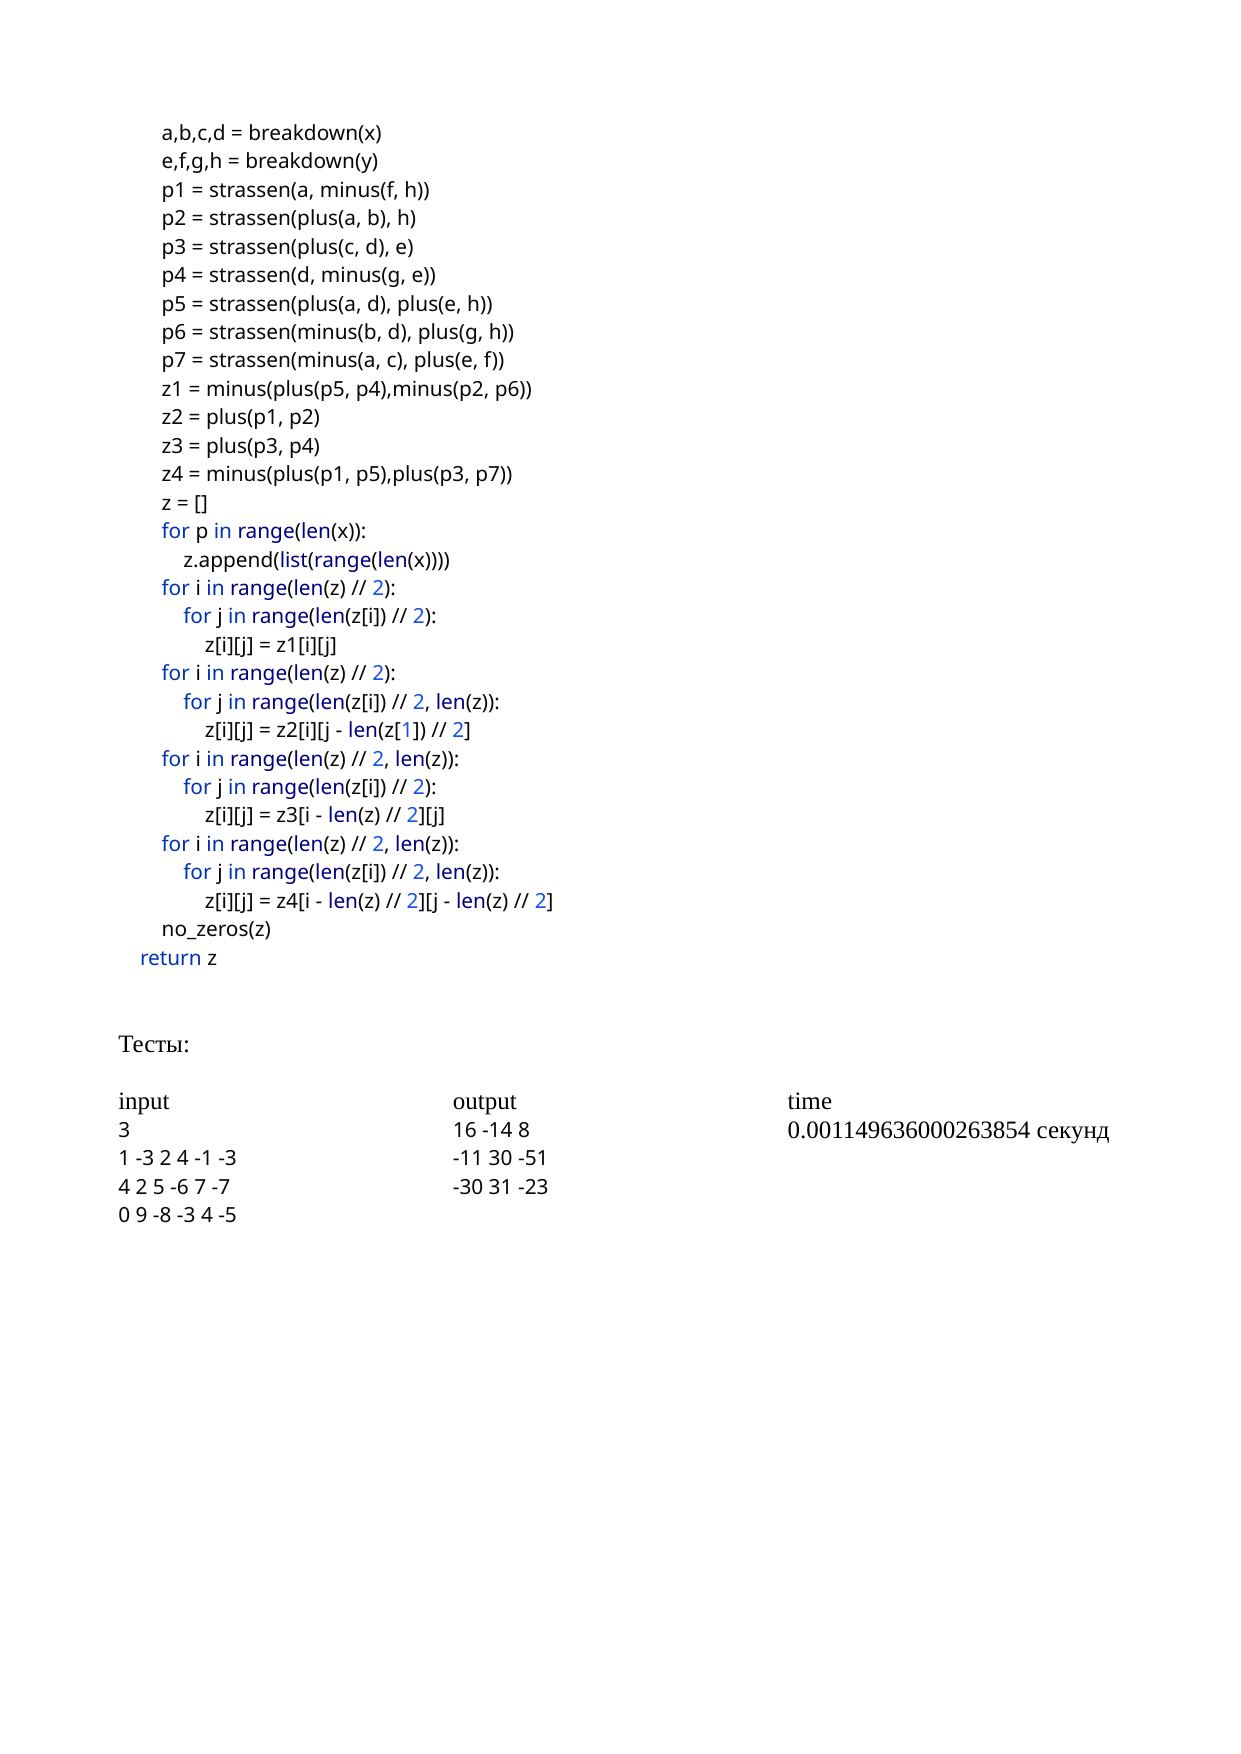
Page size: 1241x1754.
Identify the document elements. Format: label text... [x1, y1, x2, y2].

table_cell 16 -14 8 -11 30 -51 -30 31 -23 [453, 1200, 787, 1229]
table_header input [118, 1086, 453, 1115]
table_header output [453, 1086, 787, 1115]
table_header time [788, 1086, 1122, 1115]
table_cell 0.001149636000263854 секунд [788, 1115, 1122, 1229]
text Тесты: [118, 1029, 1122, 1057]
